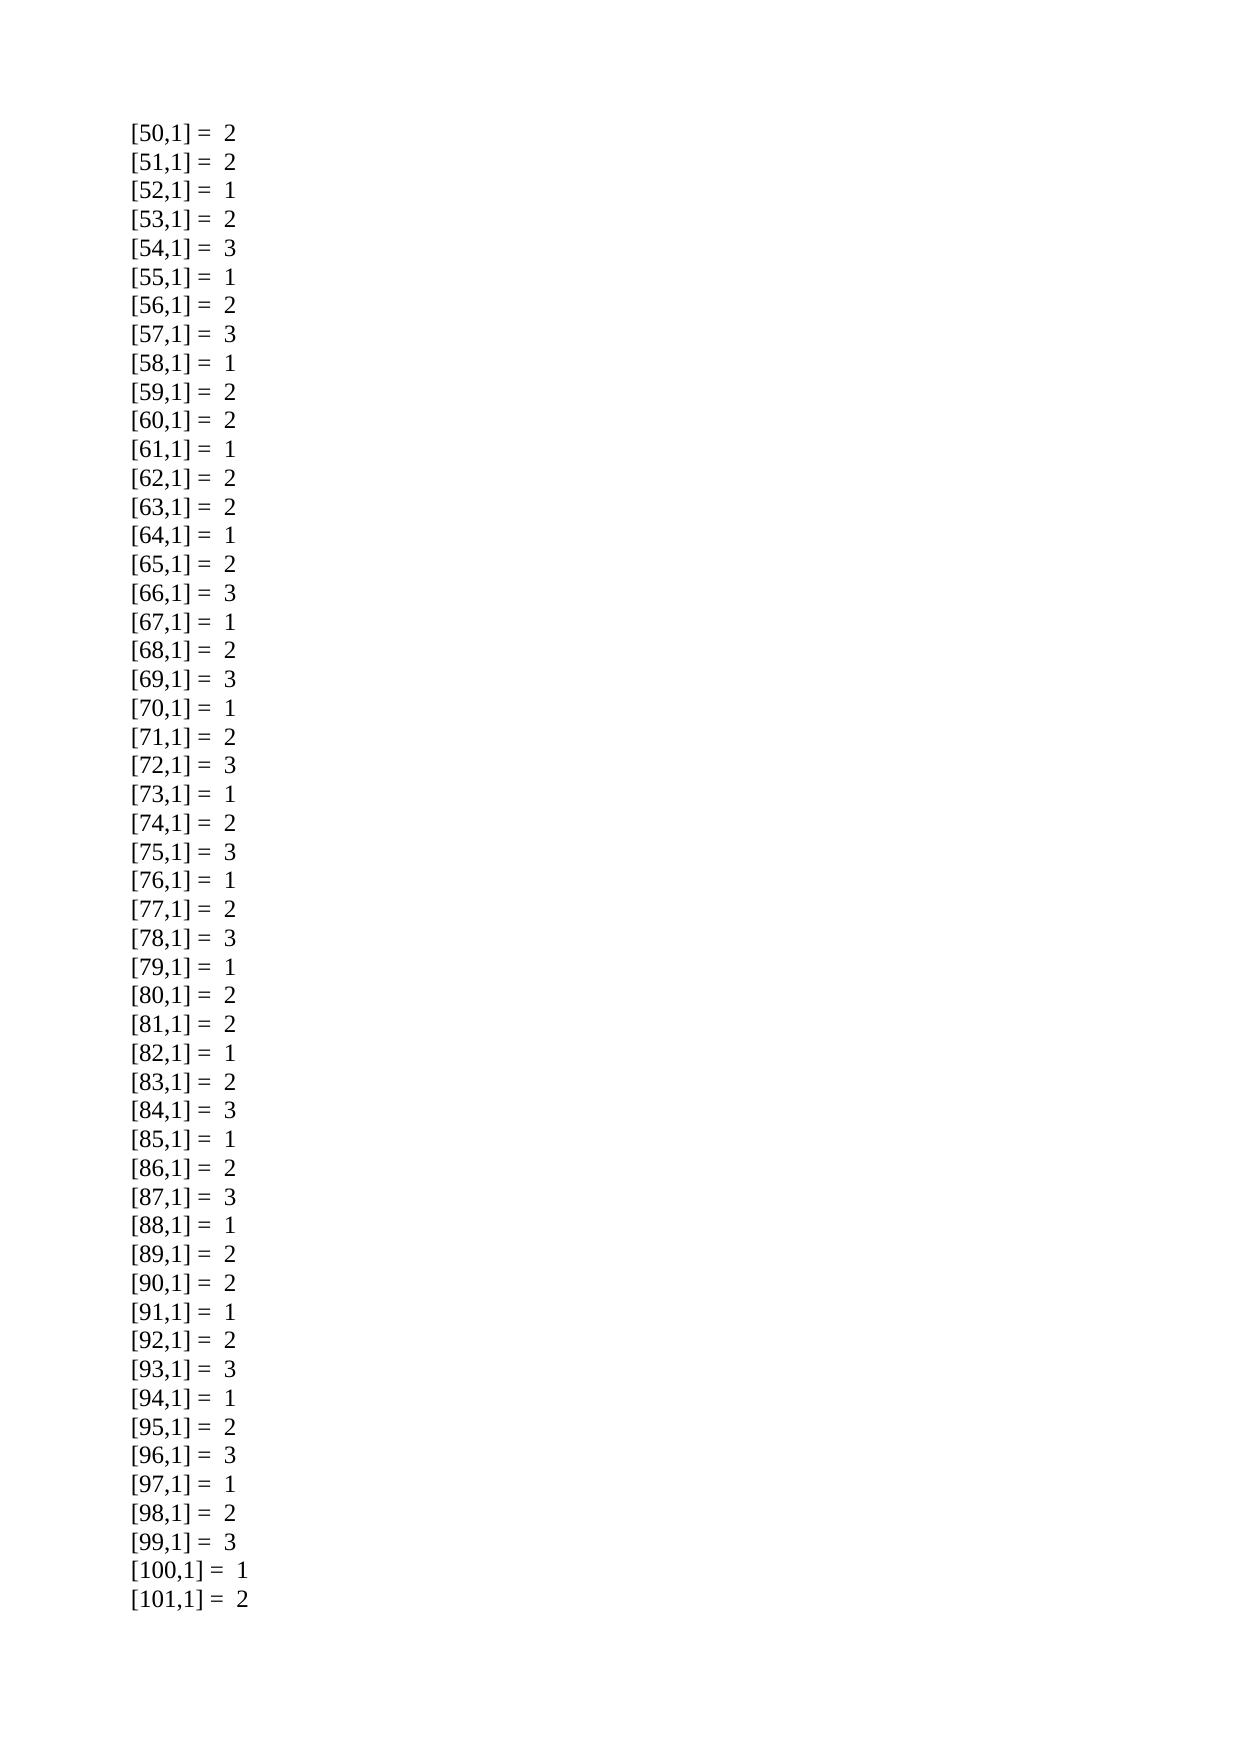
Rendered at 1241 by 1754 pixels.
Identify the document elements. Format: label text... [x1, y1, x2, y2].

text [51,1] = 2 [118, 147, 1122, 176]
text [74,1] = 2 [118, 808, 1122, 837]
text [82,1] = 1 [118, 1038, 1122, 1067]
text [60,1] = 2 [118, 406, 1122, 434]
text [78,1] = 3 [118, 923, 1122, 952]
text [71,1] = 2 [118, 722, 1122, 751]
text [61,1] = 1 [118, 434, 1122, 463]
text [63,1] = 2 [118, 492, 1122, 521]
text [83,1] = 2 [118, 1067, 1122, 1096]
text [98,1] = 2 [118, 1498, 1122, 1527]
text [87,1] = 3 [118, 1182, 1122, 1211]
text [62,1] = 2 [118, 463, 1122, 492]
text [101,1] = 2 [118, 1584, 1122, 1613]
text [59,1] = 2 [118, 377, 1122, 406]
text [50,1] = 2 [118, 118, 1122, 147]
text [79,1] = 1 [118, 952, 1122, 981]
text [68,1] = 2 [118, 636, 1122, 664]
text [85,1] = 1 [118, 1124, 1122, 1153]
text [56,1] = 2 [118, 291, 1122, 319]
text [67,1] = 1 [118, 607, 1122, 636]
text [57,1] = 3 [118, 319, 1122, 348]
text [97,1] = 1 [118, 1469, 1122, 1498]
text [77,1] = 2 [118, 894, 1122, 923]
text [91,1] = 1 [118, 1297, 1122, 1326]
text [88,1] = 1 [118, 1211, 1122, 1239]
text [52,1] = 1 [118, 176, 1122, 204]
text [73,1] = 1 [118, 779, 1122, 808]
text [95,1] = 2 [118, 1412, 1122, 1441]
text [70,1] = 1 [118, 693, 1122, 722]
text [93,1] = 3 [118, 1354, 1122, 1383]
text [75,1] = 3 [118, 837, 1122, 866]
text [81,1] = 2 [118, 1009, 1122, 1038]
text [69,1] = 3 [118, 664, 1122, 693]
text [84,1] = 3 [118, 1096, 1122, 1124]
text [54,1] = 3 [118, 233, 1122, 262]
text [94,1] = 1 [118, 1383, 1122, 1412]
text [96,1] = 3 [118, 1441, 1122, 1469]
text [86,1] = 2 [118, 1153, 1122, 1182]
text [55,1] = 1 [118, 262, 1122, 291]
text [76,1] = 1 [118, 866, 1122, 894]
text [53,1] = 2 [118, 204, 1122, 233]
text [99,1] = 3 [118, 1527, 1122, 1556]
text [58,1] = 1 [118, 348, 1122, 377]
text [64,1] = 1 [118, 521, 1122, 549]
text [66,1] = 3 [118, 578, 1122, 607]
text [65,1] = 2 [118, 549, 1122, 578]
text [90,1] = 2 [118, 1268, 1122, 1297]
text [100,1] = 1 [118, 1556, 1122, 1584]
text [80,1] = 2 [118, 981, 1122, 1009]
text [92,1] = 2 [118, 1326, 1122, 1354]
text [72,1] = 3 [118, 751, 1122, 779]
text [89,1] = 2 [118, 1239, 1122, 1268]
